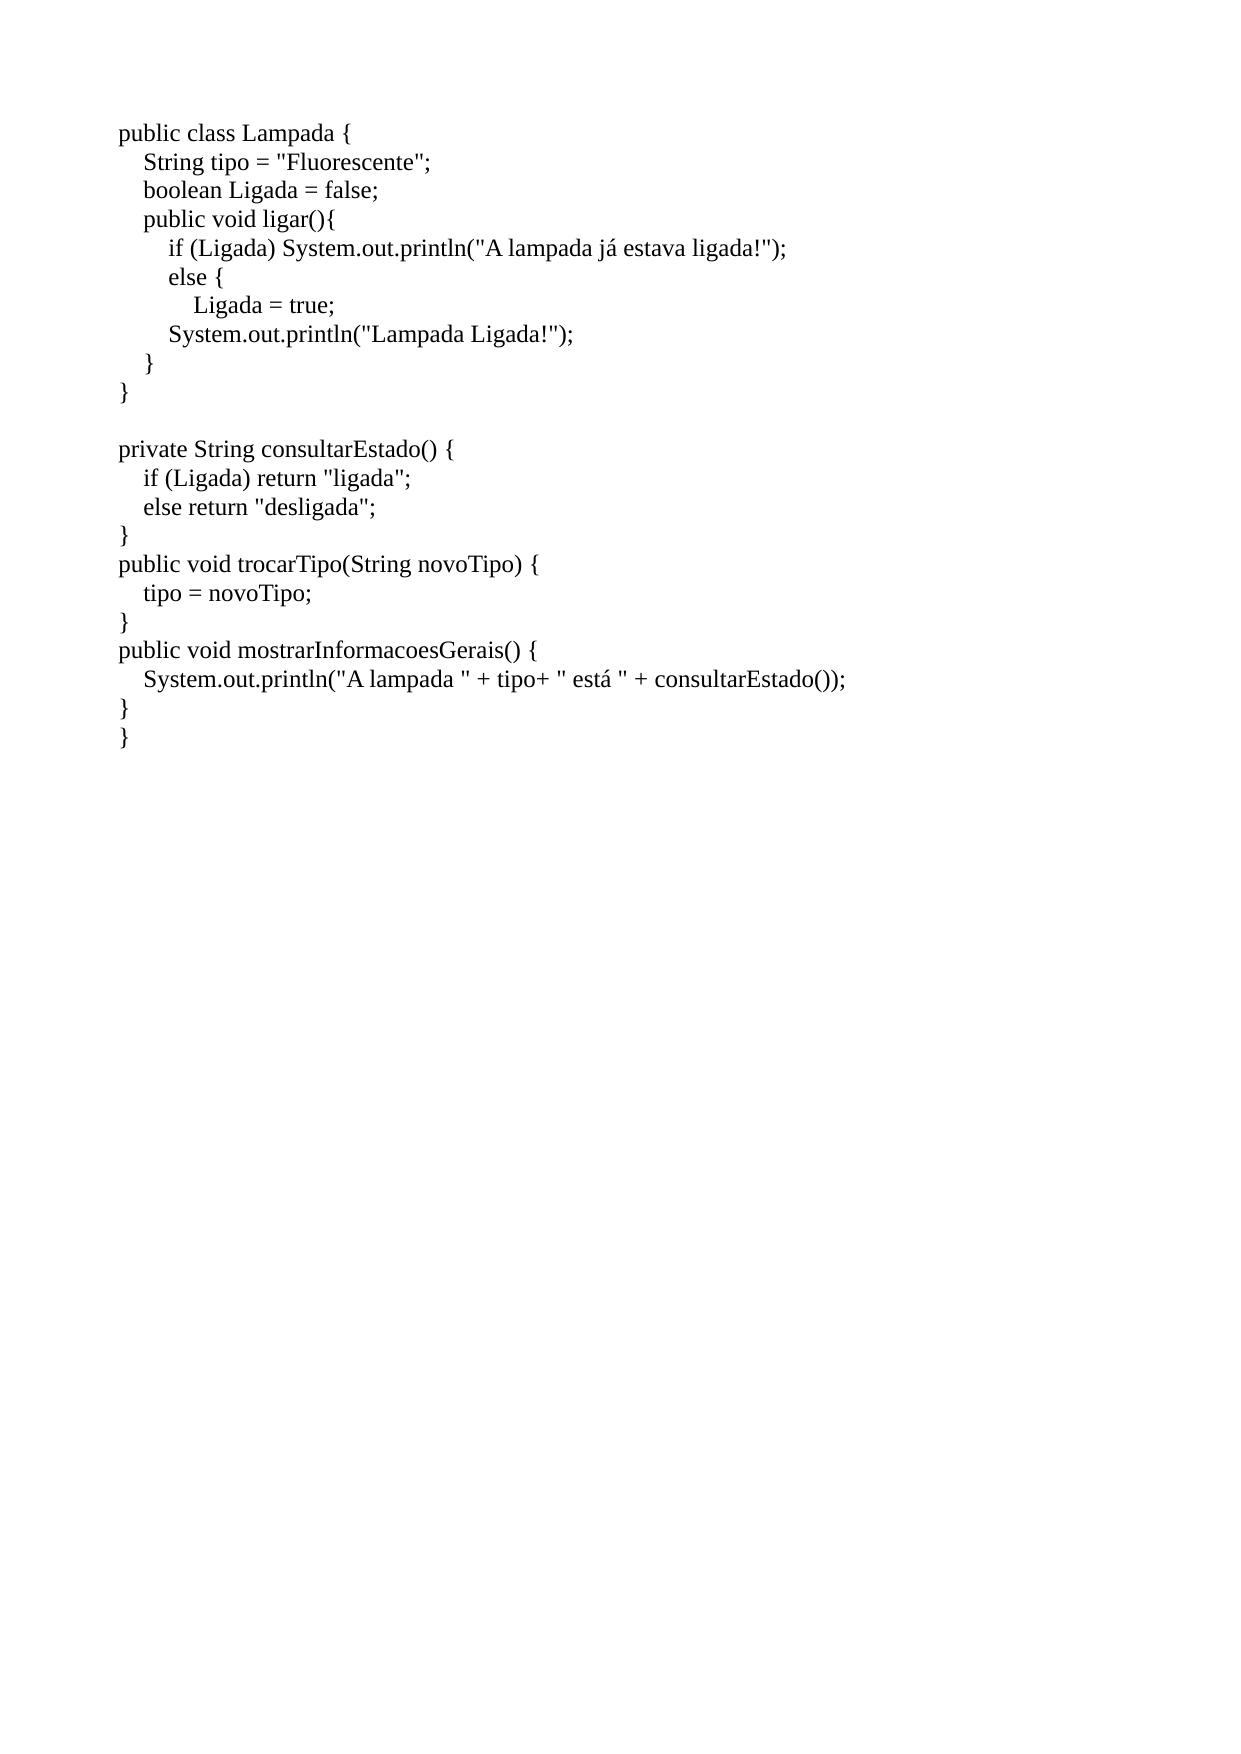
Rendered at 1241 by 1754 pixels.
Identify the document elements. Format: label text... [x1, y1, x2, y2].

text System.out.println("Lampada Ligada!"); [118, 319, 1122, 348]
text else { [118, 262, 1122, 291]
text } [118, 722, 1122, 751]
text } [118, 348, 1122, 377]
text public class Lampada { [118, 118, 1122, 147]
text public void trocarTipo(String novoTipo) { [118, 549, 1122, 578]
text public void mostrarInformacoesGerais() { [118, 636, 1122, 664]
text Ligada = true; [118, 291, 1122, 319]
text if (Ligada) System.out.println("A lampada já estava ligada!"); [118, 233, 1122, 262]
text public void ligar(){ [118, 204, 1122, 233]
text } [118, 521, 1122, 549]
text tipo = novoTipo; [118, 578, 1122, 607]
text boolean Ligada = false; [118, 176, 1122, 204]
text String tipo = "Fluorescente"; [118, 147, 1122, 176]
text } [118, 693, 1122, 722]
text System.out.println("A lampada " + tipo+ " está " + consultarEstado()); [118, 664, 1122, 693]
text } [118, 377, 1122, 406]
text private String consultarEstado() { [118, 434, 1122, 463]
text if (Ligada) return "ligada"; [118, 463, 1122, 492]
text else return "desligada"; [118, 492, 1122, 521]
text } [118, 607, 1122, 636]
